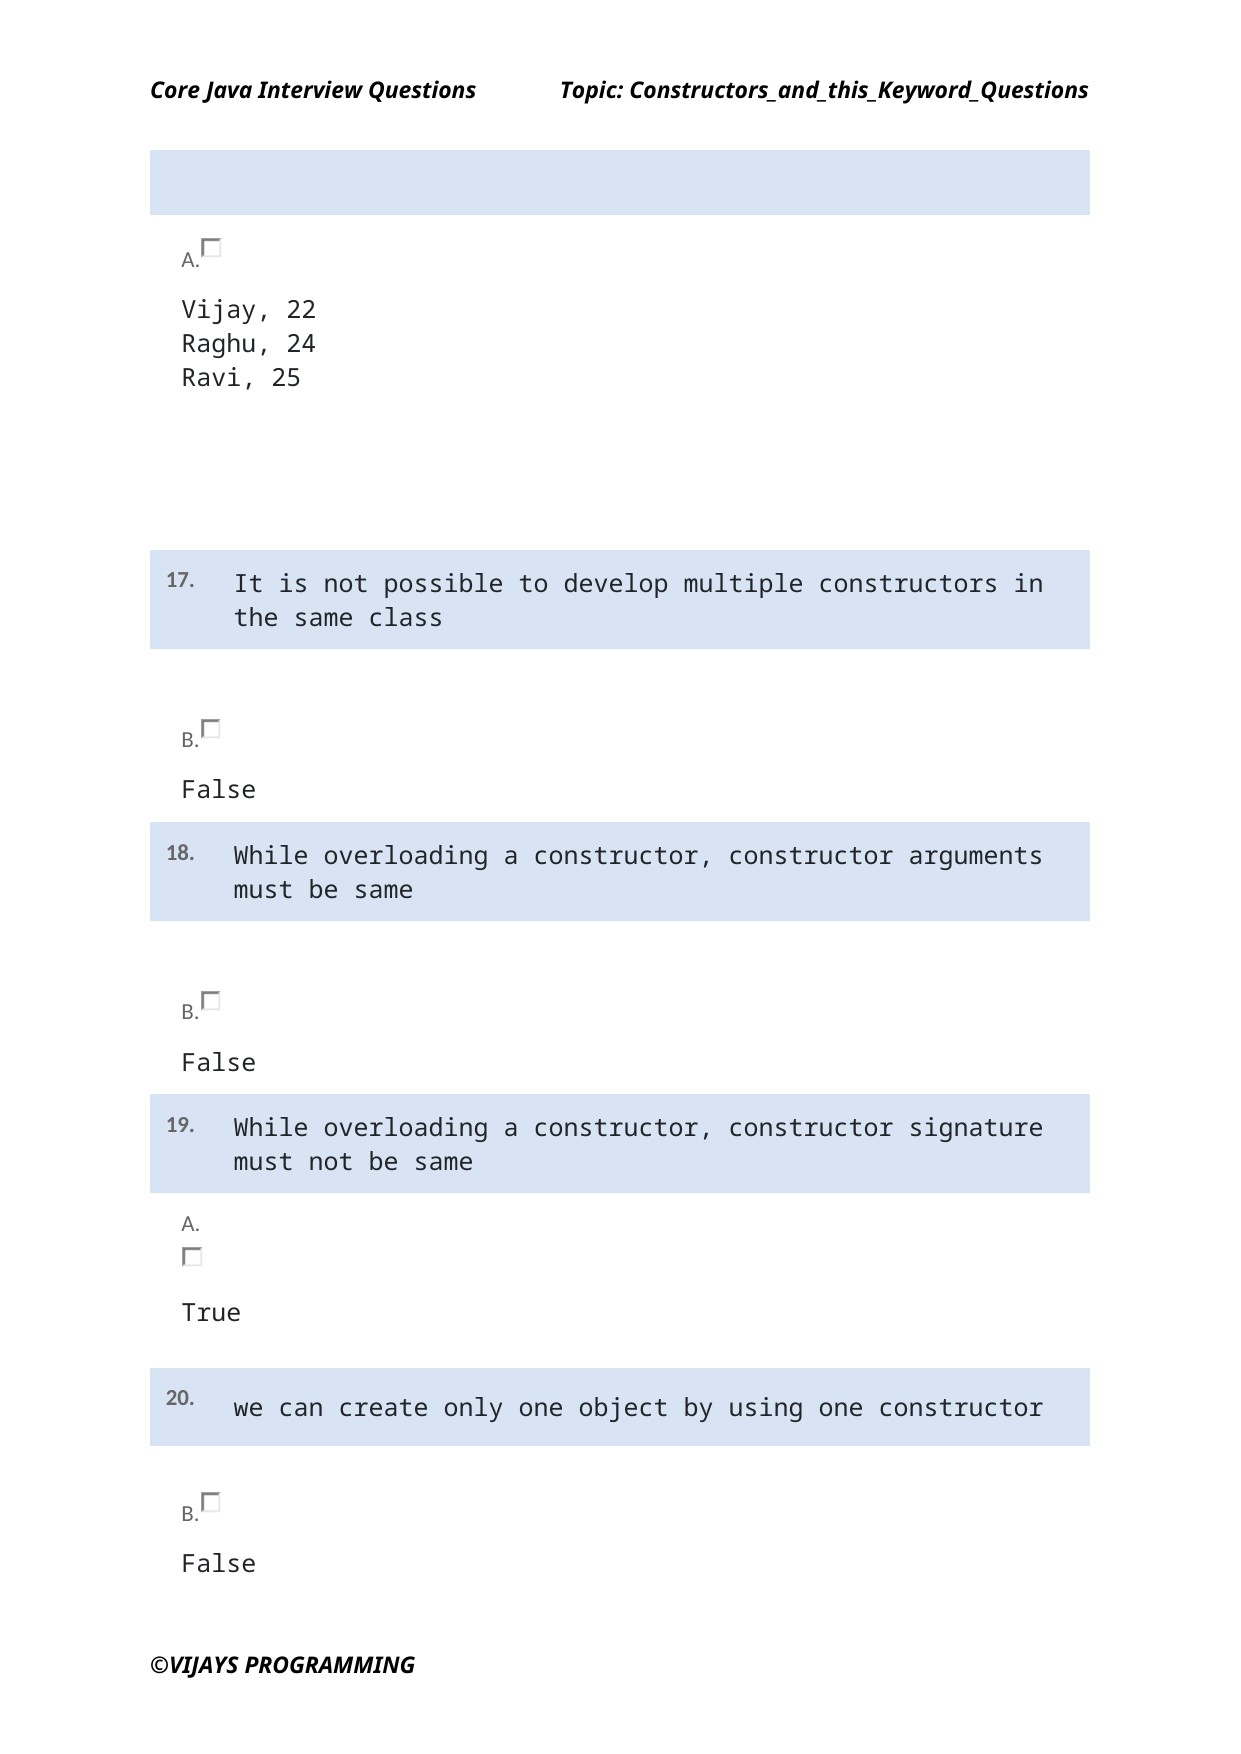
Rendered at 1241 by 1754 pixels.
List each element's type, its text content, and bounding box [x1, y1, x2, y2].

table_header [181, 487, 243, 534]
table_header B. False [181, 712, 300, 806]
table_header [181, 1328, 250, 1352]
table_cell 18. [150, 822, 218, 921]
table_cell [150, 1446, 1090, 1595]
table_cell [150, 150, 215, 215]
table_cell [150, 921, 1090, 1094]
table_header [181, 937, 242, 984]
table_header 19. [150, 1094, 218, 1193]
table_header [181, 394, 305, 441]
table_header B. False [181, 1485, 334, 1580]
table_header A. True [181, 1209, 242, 1328]
table_header [181, 665, 242, 712]
table_cell [215, 150, 1090, 215]
table_cell [150, 649, 1090, 822]
table_cell [150, 215, 1090, 550]
table_cell [150, 1194, 1090, 1368]
table_header A. Vijay, 22 Raghu, 24 Ravi, 25 [181, 231, 477, 394]
table_header It is not possible to develop multiple constructors in the same class [218, 550, 1090, 649]
table_header [181, 1461, 242, 1485]
table_header 17. [150, 550, 218, 649]
table_cell 20. [150, 1368, 218, 1446]
table_cell we can create only one object by using one constructor [218, 1368, 1090, 1446]
table_header While overloading a constructor, constructor signature must not be same [218, 1094, 1090, 1193]
table_header [181, 441, 429, 487]
table_cell While overloading a constructor, constructor arguments must be same [218, 822, 1090, 921]
table_header B. False [181, 984, 264, 1078]
